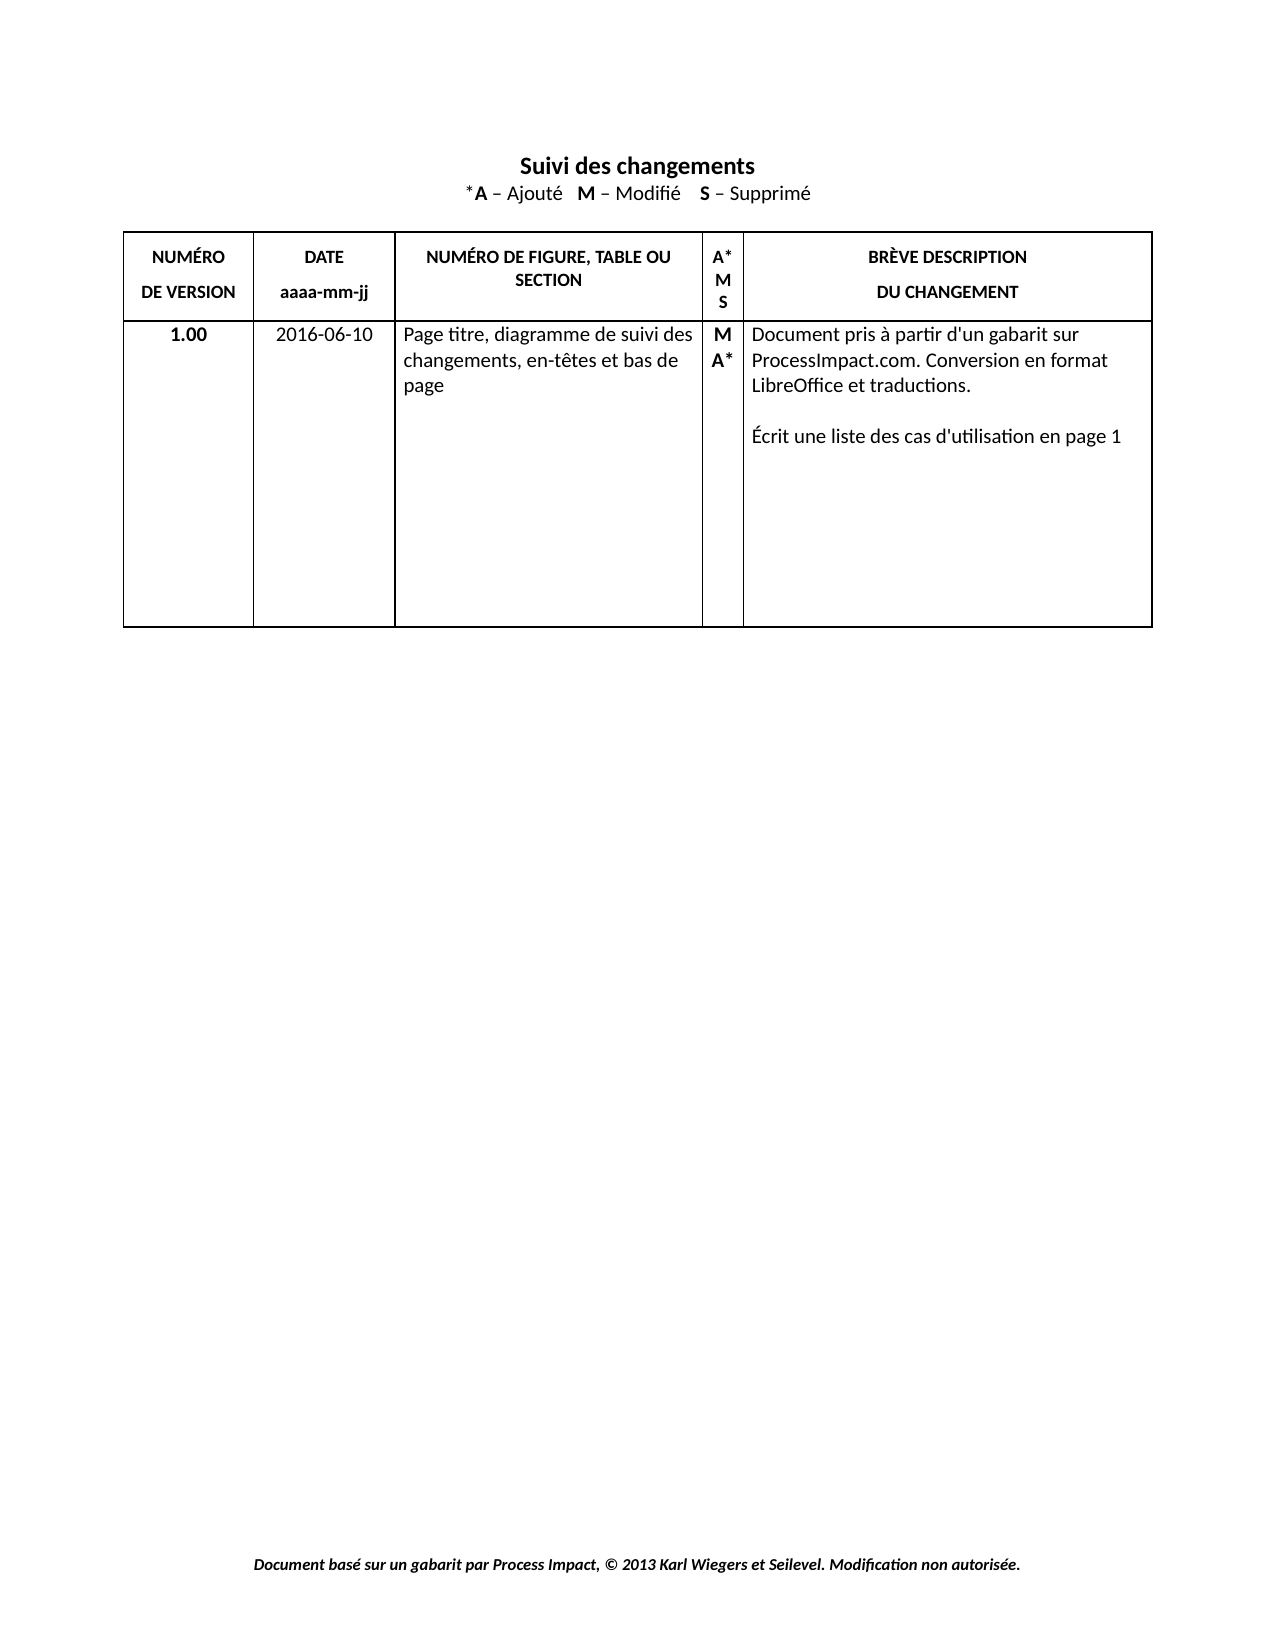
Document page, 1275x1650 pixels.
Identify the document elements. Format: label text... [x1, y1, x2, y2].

table_header DATE aaaa-mm-jj [254, 233, 394, 320]
table_cell [254, 601, 394, 626]
table_cell [124, 550, 253, 576]
table_cell [703, 576, 743, 601]
table_cell [254, 525, 394, 550]
table_cell [396, 550, 702, 576]
table_cell [396, 499, 702, 525]
table_cell [744, 474, 1151, 499]
table_cell [124, 576, 253, 601]
table_header NUMÉRO DE VERSION [124, 233, 253, 320]
table_cell [703, 550, 743, 576]
table_cell [124, 449, 253, 474]
table_cell [744, 499, 1151, 525]
table_cell 2016-06-10 [254, 322, 394, 448]
table_cell [744, 576, 1151, 601]
table_cell MA* [703, 322, 743, 448]
table_cell Document pris à partir d'un gabarit sur ProcessImpact.com. Conversion en format LibreOffice et traductions. Écrit une liste des cas d'utilisation en page 1 [744, 322, 1151, 448]
table_cell Page titre, diagramme de suivi des changements, en-têtes et bas de page [396, 322, 702, 448]
table_cell [703, 601, 743, 626]
table_cell [396, 576, 702, 601]
table_cell [703, 499, 743, 525]
table_cell [396, 525, 702, 550]
table_cell [396, 449, 702, 474]
table_cell [396, 601, 702, 626]
table_cell [703, 449, 743, 474]
text Suivi des changements [150, 150, 1125, 181]
table_cell [744, 449, 1151, 474]
table_cell [703, 474, 743, 499]
table_cell [254, 550, 394, 576]
table_cell [124, 474, 253, 499]
table_header BRÈVE DESCRIPTION DU CHANGEMENT [744, 233, 1151, 320]
table_cell [124, 499, 253, 525]
text *A – Ajouté M – Modifié S – Supprimé [150, 181, 1125, 206]
table_cell [124, 601, 253, 626]
table_cell [254, 474, 394, 499]
table_cell [744, 525, 1151, 550]
table_cell [703, 525, 743, 550]
table_cell [254, 449, 394, 474]
table_cell [254, 499, 394, 525]
table_cell [124, 525, 253, 550]
table_header NUMÉRO DE FIGURE, TABLE OU SECTION [396, 233, 702, 320]
table_header A* M S [703, 233, 743, 320]
table_cell [254, 576, 394, 601]
table_cell [744, 550, 1151, 576]
table_cell [744, 601, 1151, 626]
table_cell 1.00 [124, 322, 253, 448]
table_cell [396, 474, 702, 499]
